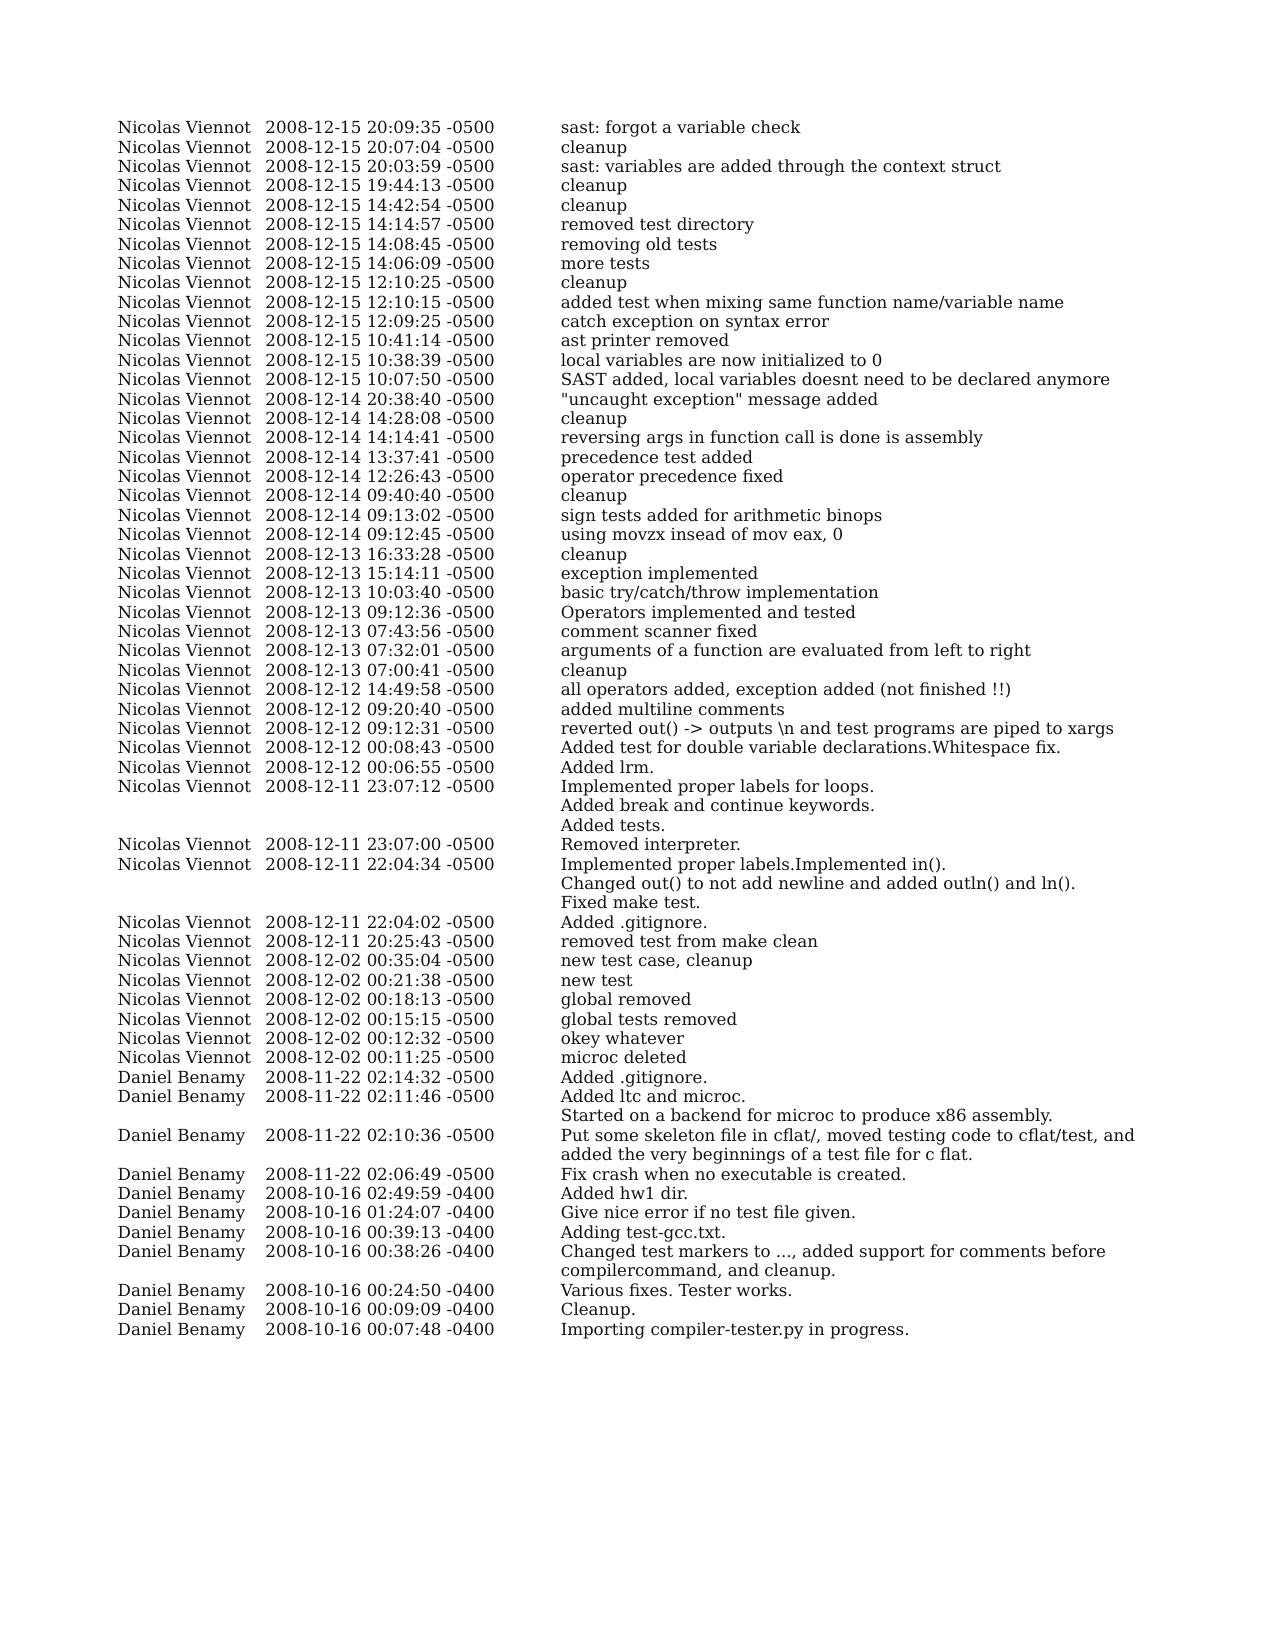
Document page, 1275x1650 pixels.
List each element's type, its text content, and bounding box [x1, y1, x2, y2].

text Nicolas Viennot 2008-12-11 22:04:34 -0500 Implemented proper labels.Implemented in(). [117, 854, 1157, 874]
text Daniel Benamy 2008-10-16 00:38:26 -0400 Changed test markers to ..., added support for comments before compilercommand, and cleanup. [117, 1242, 1157, 1281]
text Added tests. [117, 816, 1157, 835]
text Nicolas Viennot 2008-12-02 00:18:13 -0500 global removed [117, 990, 1157, 1009]
text Daniel Benamy 2008-11-22 02:11:46 -0500 Added ltc and microc. [117, 1087, 1157, 1106]
text Nicolas Viennot 2008-12-13 07:32:01 -0500 arguments of a function are evaluated from left to right [117, 641, 1157, 661]
text Nicolas Viennot 2008-12-15 12:10:15 -0500 added test when mixing same function name/variable name [117, 292, 1157, 312]
text Nicolas Viennot 2008-12-13 15:14:11 -0500 exception implemented [117, 564, 1157, 583]
text Nicolas Viennot 2008-12-15 14:08:45 -0500 removing old tests [117, 234, 1157, 254]
text Nicolas Viennot 2008-12-11 23:07:12 -0500 Implemented proper labels for loops. [117, 777, 1157, 796]
text Daniel Benamy 2008-11-22 02:10:36 -0500 Put some skeleton file in cflat/, moved testing code to cflat/test, and added the very beginnings of a test file for c flat. [117, 1126, 1157, 1164]
text Nicolas Viennot 2008-12-13 07:43:56 -0500 comment scanner fixed [117, 622, 1157, 641]
text Nicolas Viennot 2008-12-15 10:07:50 -0500 SAST added, local variables doesnt need to be declared anymore [117, 370, 1157, 389]
text Daniel Benamy 2008-10-16 00:24:50 -0400 Various fixes. Tester works. [117, 1281, 1157, 1300]
text Nicolas Viennot 2008-12-15 10:41:14 -0500 ast printer removed [117, 331, 1157, 351]
text Nicolas Viennot 2008-12-02 00:15:15 -0500 global tests removed [117, 1009, 1157, 1029]
text Nicolas Viennot 2008-12-14 14:14:41 -0500 reversing args in function call is done is assembly [117, 428, 1157, 447]
text Nicolas Viennot 2008-12-14 13:37:41 -0500 precedence test added [117, 447, 1157, 467]
text Nicolas Viennot 2008-12-14 09:12:45 -0500 using movzx insead of mov eax, 0 [117, 525, 1157, 544]
text Nicolas Viennot 2008-12-14 09:40:40 -0500 cleanup [117, 486, 1157, 506]
text Nicolas Viennot 2008-12-15 12:09:25 -0500 catch exception on syntax error [117, 312, 1157, 331]
text Nicolas Viennot 2008-12-12 09:12:31 -0500 reverted out() -> outputs \n and test programs are piped to xargs [117, 719, 1157, 738]
text Nicolas Viennot 2008-12-14 12:26:43 -0500 operator precedence fixed [117, 467, 1157, 486]
text Nicolas Viennot 2008-12-15 20:03:59 -0500 sast: variables are added through the context struct [117, 157, 1157, 176]
text Daniel Benamy 2008-10-16 00:07:48 -0400 Importing compiler-tester.py in progress. [117, 1319, 1157, 1339]
text Daniel Benamy 2008-10-16 00:09:09 -0400 Cleanup. [117, 1300, 1157, 1319]
text Started on a backend for microc to produce x86 assembly. [117, 1106, 1157, 1126]
text Nicolas Viennot 2008-12-11 23:07:00 -0500 Removed interpreter. [117, 835, 1157, 854]
text Nicolas Viennot 2008-12-15 12:10:25 -0500 cleanup [117, 273, 1157, 292]
text Nicolas Viennot 2008-12-14 09:13:02 -0500 sign tests added for arithmetic binops [117, 506, 1157, 525]
text Nicolas Viennot 2008-12-12 09:20:40 -0500 added multiline comments [117, 699, 1157, 719]
text Daniel Benamy 2008-11-22 02:14:32 -0500 Added .gitignore. [117, 1067, 1157, 1087]
text Nicolas Viennot 2008-12-15 10:38:39 -0500 local variables are now initialized to 0 [117, 351, 1157, 370]
text Nicolas Viennot 2008-12-15 19:44:13 -0500 cleanup [117, 176, 1157, 196]
text Added break and continue keywords. [117, 796, 1157, 816]
text Nicolas Viennot 2008-12-15 14:14:57 -0500 removed test directory [117, 215, 1157, 234]
text Nicolas Viennot 2008-12-02 00:12:32 -0500 okey whatever [117, 1029, 1157, 1048]
text Nicolas Viennot 2008-12-11 22:04:02 -0500 Added .gitignore. [117, 912, 1157, 932]
text Nicolas Viennot 2008-12-13 10:03:40 -0500 basic try/catch/throw implementation [117, 583, 1157, 602]
text Nicolas Viennot 2008-12-14 14:28:08 -0500 cleanup [117, 409, 1157, 428]
text Nicolas Viennot 2008-12-12 00:06:55 -0500 Added lrm. [117, 757, 1157, 777]
text Daniel Benamy 2008-11-22 02:06:49 -0500 Fix crash when no executable is created. [117, 1164, 1157, 1184]
text Nicolas Viennot 2008-12-02 00:35:04 -0500 new test case, cleanup [117, 951, 1157, 971]
text Nicolas Viennot 2008-12-02 00:11:25 -0500 microc deleted [117, 1048, 1157, 1067]
text Nicolas Viennot 2008-12-12 00:08:43 -0500 Added test for double variable declarations.Whitespace fix. [117, 738, 1157, 757]
text Nicolas Viennot 2008-12-15 14:42:54 -0500 cleanup [117, 196, 1157, 215]
text Changed out() to not add newline and added outln() and ln(). [117, 874, 1157, 893]
text Nicolas Viennot 2008-12-15 20:07:04 -0500 cleanup [117, 137, 1157, 157]
text Daniel Benamy 2008-10-16 00:39:13 -0400 Adding test-gcc.txt. [117, 1222, 1157, 1242]
text Nicolas Viennot 2008-12-15 14:06:09 -0500 more tests [117, 254, 1157, 273]
text Nicolas Viennot 2008-12-15 20:09:35 -0500 sast: forgot a variable check [117, 118, 1157, 137]
text Fixed make test. [117, 893, 1157, 912]
text Nicolas Viennot 2008-12-11 20:25:43 -0500 removed test from make clean [117, 932, 1157, 951]
text Nicolas Viennot 2008-12-13 07:00:41 -0500 cleanup [117, 661, 1157, 680]
text Daniel Benamy 2008-10-16 02:49:59 -0400 Added hw1 dir. [117, 1184, 1157, 1203]
text Nicolas Viennot 2008-12-14 20:38:40 -0500 "uncaught exception" message added [117, 389, 1157, 409]
text Daniel Benamy 2008-10-16 01:24:07 -0400 Give nice error if no test file given. [117, 1203, 1157, 1222]
text Nicolas Viennot 2008-12-12 14:49:58 -0500 all operators added, exception added (not finished !!) [117, 680, 1157, 699]
text Nicolas Viennot 2008-12-13 09:12:36 -0500 Operators implemented and tested [117, 602, 1157, 622]
text Nicolas Viennot 2008-12-02 00:21:38 -0500 new test [117, 971, 1157, 990]
text Nicolas Viennot 2008-12-13 16:33:28 -0500 cleanup [117, 544, 1157, 564]
